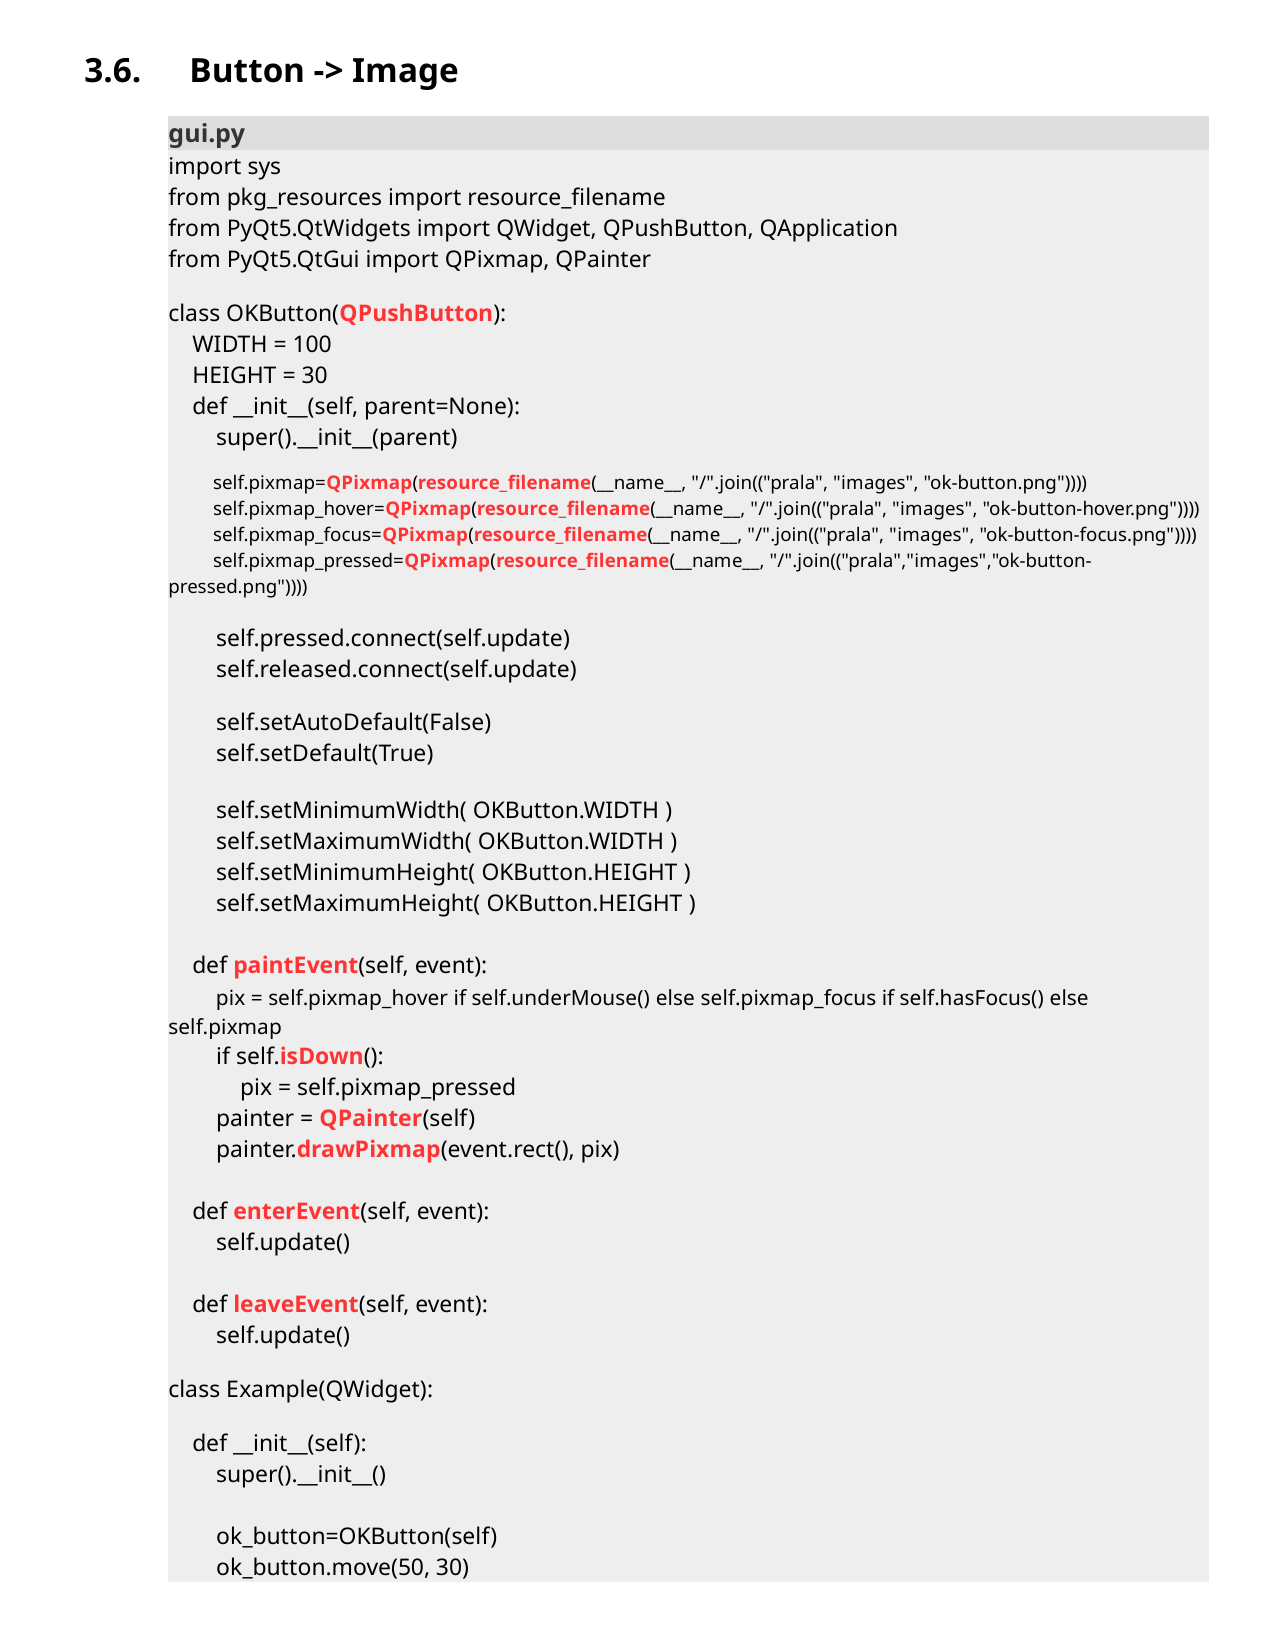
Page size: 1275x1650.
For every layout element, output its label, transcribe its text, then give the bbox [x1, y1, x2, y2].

text self.pixmap_pressed=QPixmap(resource_filename(__name__, "/".join(("prala","images","ok-button-pressed.png")))) [168, 547, 1209, 599]
text ok_button.move(50, 30) [168, 1551, 1209, 1582]
text super().__init__(parent) [168, 421, 1209, 452]
text import sys [168, 150, 1209, 181]
text painter = QPainter(self) [168, 1102, 1209, 1133]
text from PyQt5.QtGui import QPixmap, QPainter [168, 243, 1209, 274]
text self.setDefault(True) [168, 737, 1209, 768]
text self.setAutoDefault(False) [168, 706, 1209, 737]
text def enterEvent(self, event): [168, 1195, 1209, 1226]
text self.pixmap=QPixmap(resource_filename(__name__, "/".join(("prala", "images", "ok-button.png")))) [168, 469, 1209, 495]
text self.setMaximumHeight( OKButton.HEIGHT ) [168, 887, 1209, 918]
text self.setMinimumWidth( OKButton.WIDTH ) [168, 794, 1209, 825]
text class Example(QWidget): [168, 1373, 1209, 1404]
text def leaveEvent(self, event): [168, 1288, 1209, 1319]
text self.update() [168, 1226, 1209, 1257]
text class OKButton(QPushButton): [168, 297, 1209, 328]
text self.setMinimumHeight( OKButton.HEIGHT ) [168, 856, 1209, 887]
text WIDTH = 100 [168, 328, 1209, 359]
text self.pixmap_focus=QPixmap(resource_filename(__name__, "/".join(("prala", "images", "ok-button-focus.png")))) [168, 521, 1209, 547]
text pix = self.pixmap_hover if self.underMouse() else self.pixmap_focus if self.hasFocus() else self.pixmap [168, 981, 1209, 1040]
text self.pressed.connect(self.update) [168, 622, 1209, 653]
text painter.drawPixmap(event.rect(), pix) [168, 1133, 1209, 1164]
text from pkg_resources import resource_filename [168, 181, 1209, 212]
subtitle Button -> Image [84, 46, 1209, 92]
text def __init__(self, parent=None): [168, 390, 1209, 421]
text def __init__(self): [168, 1427, 1209, 1458]
text pix = self.pixmap_pressed [168, 1071, 1209, 1102]
text self.setMaximumWidth( OKButton.WIDTH ) [168, 825, 1209, 856]
text self.update() [168, 1319, 1209, 1351]
text from PyQt5.QtWidgets import QWidget, QPushButton, QApplication [168, 212, 1209, 243]
text ok_button=OKButton(self) [168, 1520, 1209, 1551]
text HEIGHT = 30 [168, 359, 1209, 390]
text gui.py [168, 116, 1209, 150]
text if self.isDown(): [168, 1040, 1209, 1071]
text super().__init__() [168, 1458, 1209, 1489]
text self.released.connect(self.update) [168, 653, 1209, 684]
text self.pixmap_hover=QPixmap(resource_filename(__name__, "/".join(("prala", "images", "ok-button-hover.png")))) [168, 495, 1209, 521]
text def paintEvent(self, event): [168, 949, 1209, 981]
